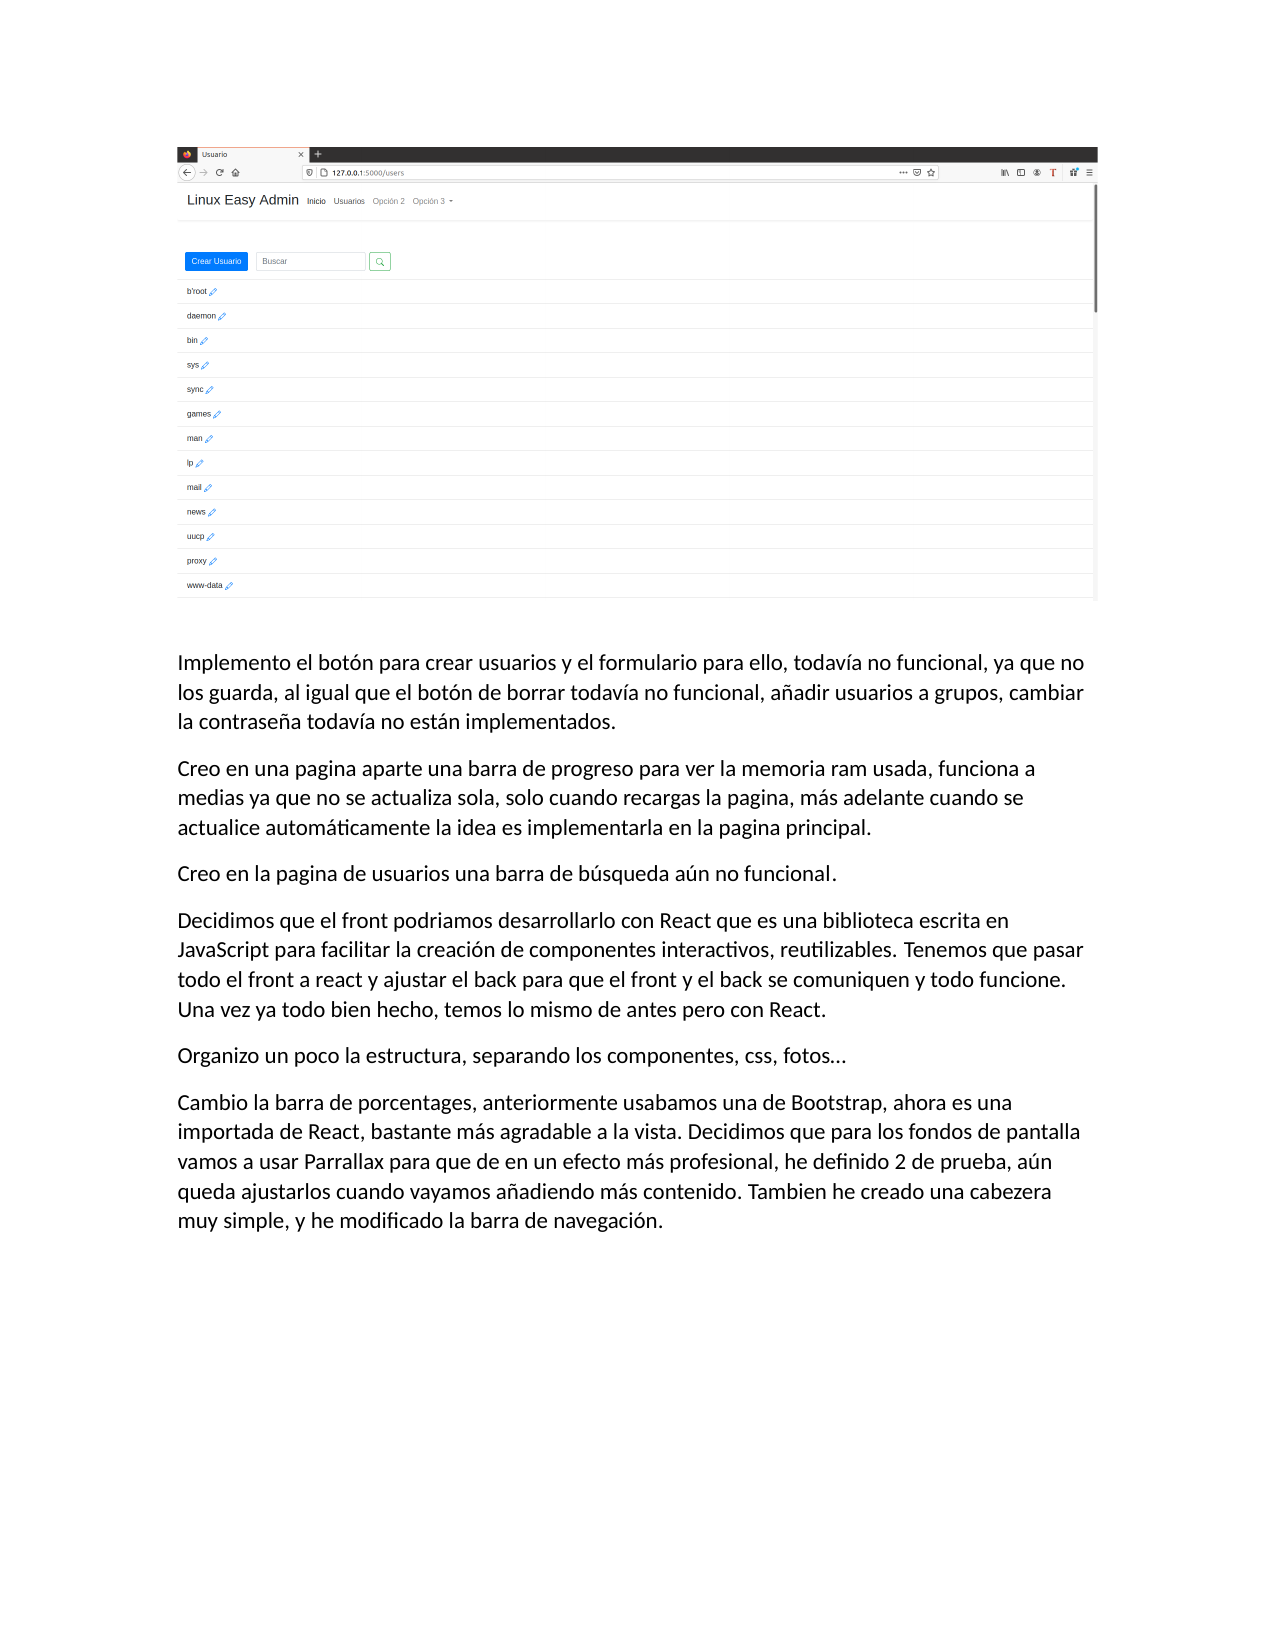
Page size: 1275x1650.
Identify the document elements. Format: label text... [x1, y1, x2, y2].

picture [177, 147, 1098, 601]
text Organizo un poco la estructura, separando los componentes, css, fotos… [177, 1041, 1098, 1069]
text Implemento el botón para crear usuarios y el formulario para ello, todavía no funcional, ya que no los guarda, al igual que el botón de borrar todavía no funcional, añadir usuarios a grupos, cambiar la contraseña todavía no están implementados. [177, 648, 1098, 736]
text Creo en una pagina aparte una barra de progreso para ver la memoria ram usada, funciona a medias ya que no se actualiza sola, solo cuando recargas la pagina, más adelante cuando se actualice automáticamente la idea es implementarla en la pagina principal. [177, 754, 1098, 841]
text Cambio la barra de porcentages, anteriormente usabamos una de Bootstrap, ahora es una importada de React, bastante más agradable a la vista. Decidimos que para los fondos de pantalla vamos a usar Parrallax para que de en un efecto más profesional, he definido 2 de prueba, aún queda ajustarlos cuando vayamos añadiendo más contenido. Tambien he creado una cabezera muy simple, y he modificado la barra de navegación. [177, 1088, 1098, 1234]
text Decidimos que el front podriamos desarrollarlo con React que es una biblioteca escrita en JavaScript para facilitar la creación de componentes interactivos, reutilizables. Tenemos que pasar todo el front a react y ajustar el back para que el front y el back se comuniquen y todo funcione. Una vez ya todo bien hecho, temos lo mismo de antes pero con React. [177, 906, 1098, 1023]
text Creo en la pagina de usuarios una barra de búsqueda aún no funcional. [177, 859, 1098, 888]
